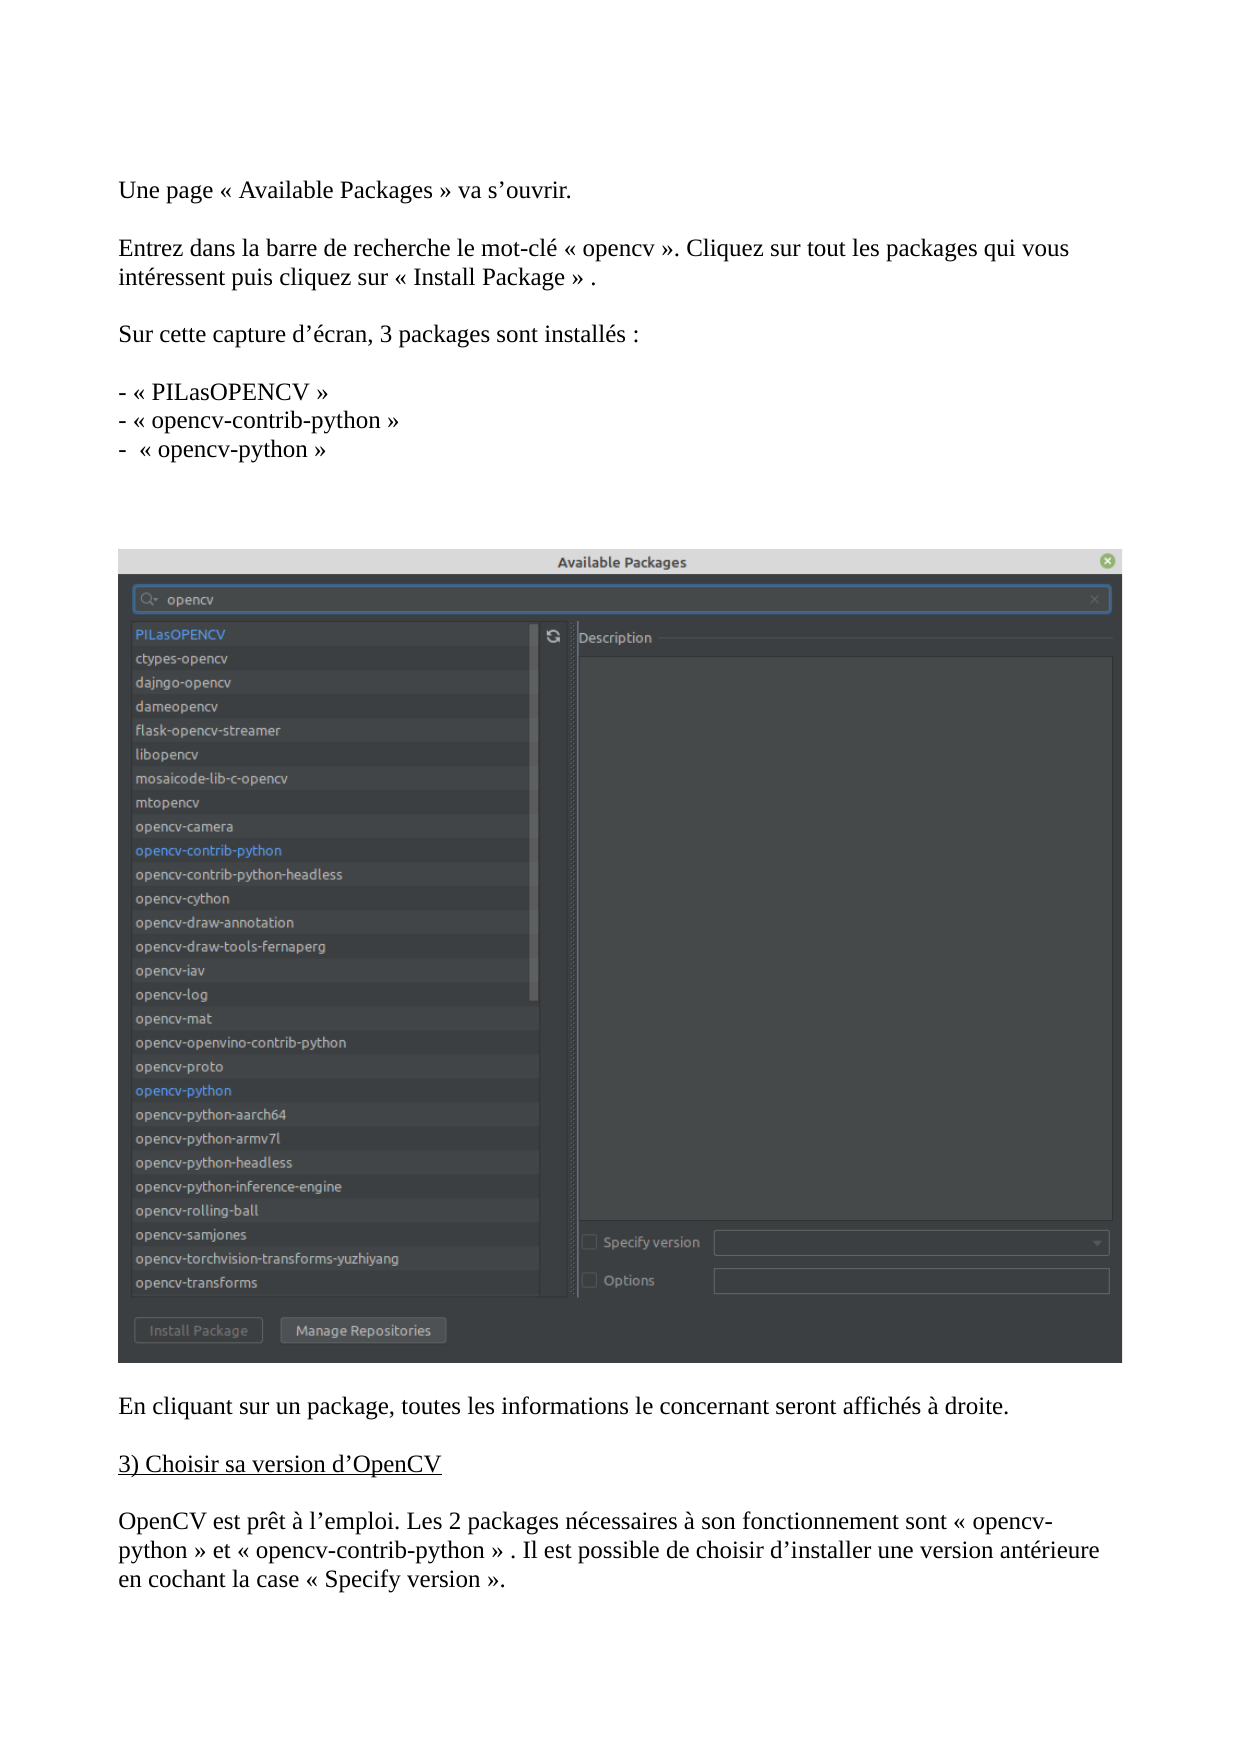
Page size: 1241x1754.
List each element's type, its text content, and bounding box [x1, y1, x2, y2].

text OpenCV est prêt à l’emploi. Les 2 packages nécessaires à son fonctionnement sont « opencv-python » et « opencv-contrib-python » . Il est possible de choisir d’installer une version antérieure en cochant la case « Specify version ». [118, 1506, 1122, 1592]
text - « PILasOPENCV » [118, 377, 1122, 406]
picture [118, 549, 1123, 1363]
text En cliquant sur un package, toutes les informations le concernant seront affichés à droite. [118, 1391, 1122, 1420]
text Entrez dans la barre de recherche le mot-clé « opencv ». Cliquez sur tout les packages qui vous intéressent puis cliquez sur « Install Package » . [118, 233, 1122, 291]
text 3) Choisir sa version d’OpenCV [118, 1449, 1122, 1477]
text Une page « Available Packages » va s’ouvrir. [118, 176, 1122, 204]
text - « opencv-python » [118, 434, 1122, 463]
text - « opencv-contrib-python » [118, 406, 1122, 434]
text Sur cette capture d’écran, 3 packages sont installés : [118, 319, 1122, 348]
